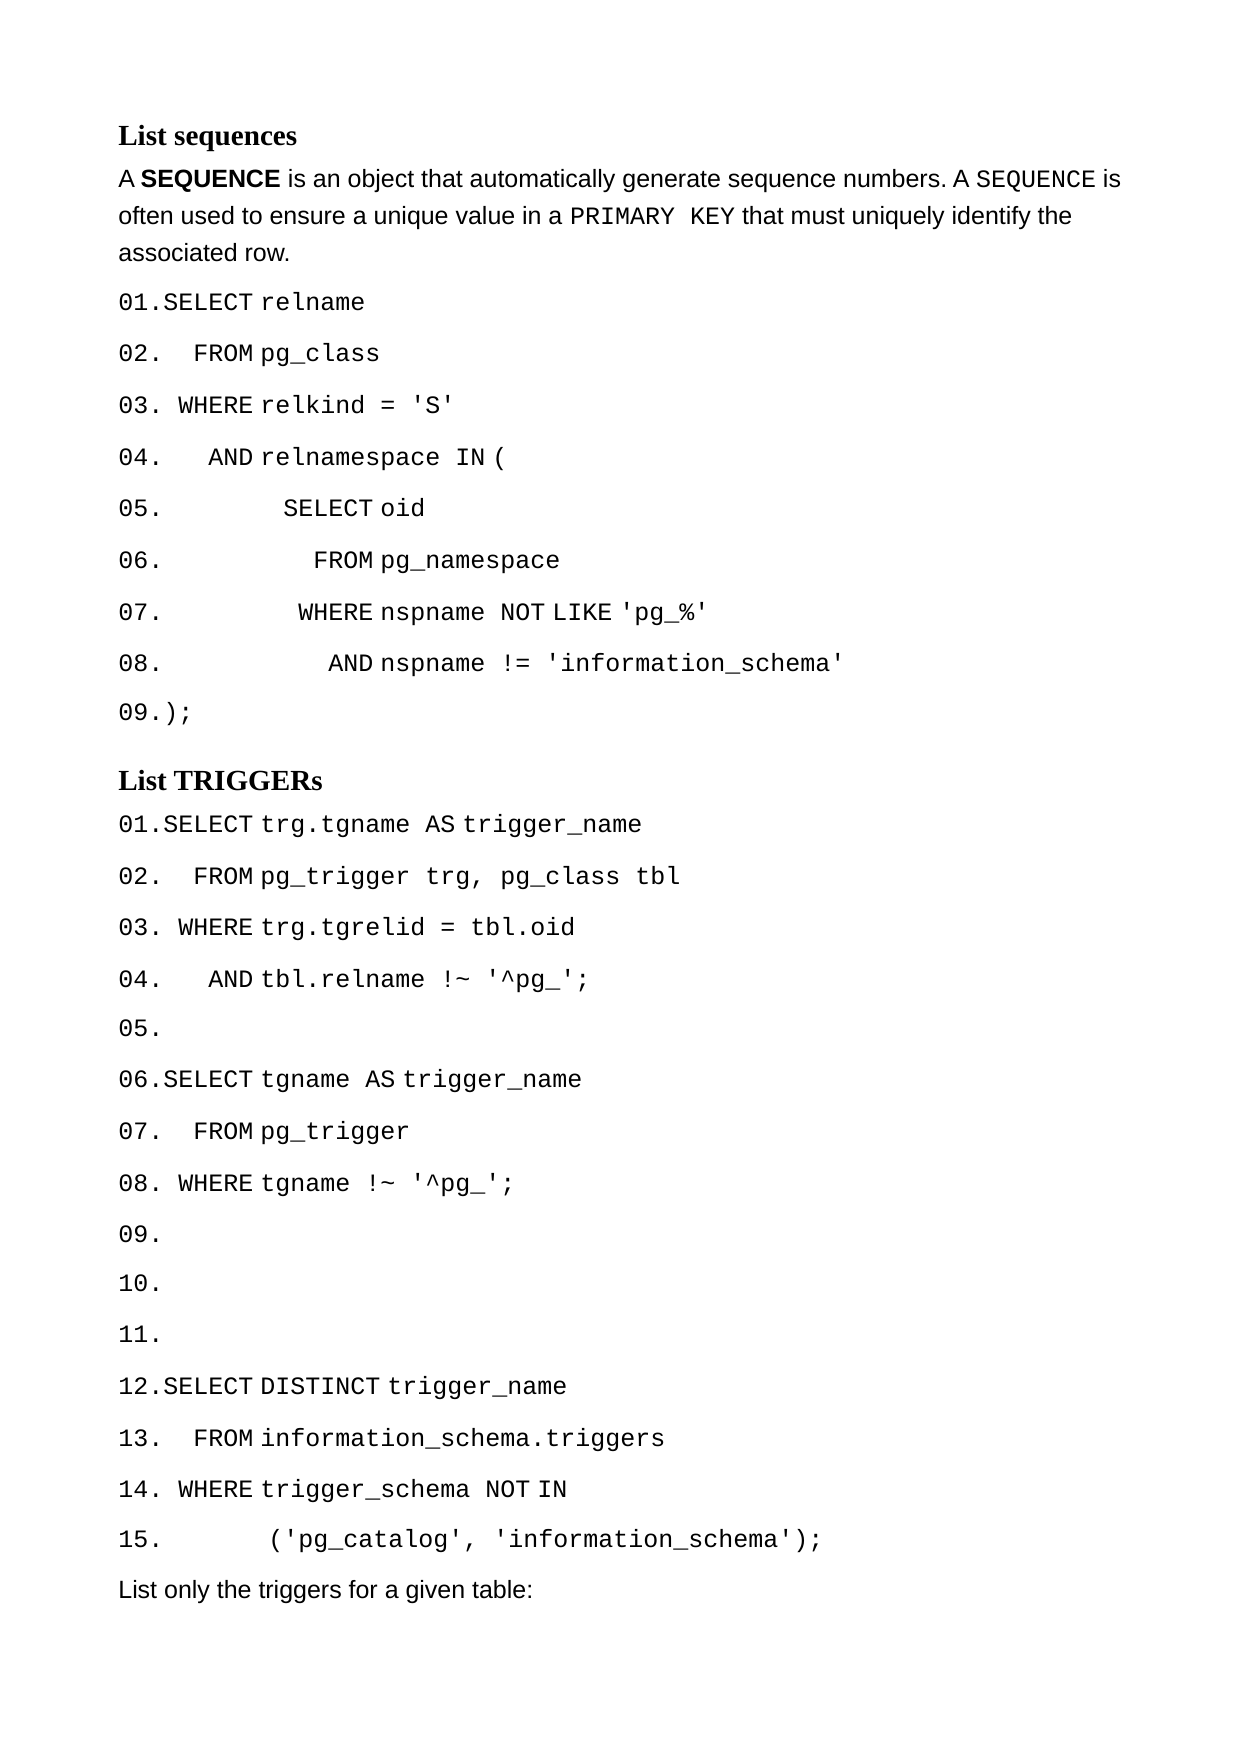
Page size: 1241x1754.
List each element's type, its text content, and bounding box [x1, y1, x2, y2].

text 05. [118, 1016, 1122, 1044]
subtitle List TRIGGERs [118, 763, 1122, 797]
text 03. WHERE trg.tgrelid = tbl.oid [118, 912, 1122, 943]
text 02. FROM pg_class [118, 338, 1122, 369]
text 08. WHERE tgname !~ '^pg_'; [118, 1168, 1122, 1198]
text 04. AND tbl.relname !~ '^pg_'; [118, 964, 1122, 995]
subtitle List sequences [118, 118, 1122, 152]
text 04. AND relnamespace IN ( [118, 442, 1122, 472]
text List only the triggers for a given table: [118, 1575, 1122, 1603]
text 08. AND nspname != 'information_schema' [118, 648, 1122, 679]
text 13. FROM information_schema.triggers [118, 1423, 1122, 1454]
text 09. [118, 1219, 1122, 1250]
text 11. [118, 1319, 1122, 1350]
text 05. SELECT oid [118, 493, 1122, 524]
text 06.SELECT tgname AS trigger_name [118, 1064, 1122, 1095]
text 03. WHERE relkind = 'S' [118, 390, 1122, 421]
text 02. FROM pg_trigger trg, pg_class tbl [118, 861, 1122, 892]
text 07. FROM pg_trigger [118, 1116, 1122, 1147]
text 06. FROM pg_namespace [118, 545, 1122, 576]
text A SEQUENCE is an object that automatically generate sequence numbers. A SEQUENCE is often used to ensure a unique value in a PRIMARY KEY that must uniquely identify the associated row. [118, 164, 1122, 266]
text 10. [118, 1271, 1122, 1299]
text 01.SELECT relname [118, 287, 1122, 317]
text 07. WHERE nspname NOT LIKE 'pg_%' [118, 597, 1122, 627]
text 01.SELECT trg.tgname AS trigger_name [118, 809, 1122, 840]
text 12.SELECT DISTINCT trigger_name [118, 1371, 1122, 1402]
text 14. WHERE trigger_schema NOT IN [118, 1474, 1122, 1505]
text 09.); [118, 700, 1122, 728]
text 15. ('pg_catalog', 'information_schema'); [118, 1526, 1122, 1554]
